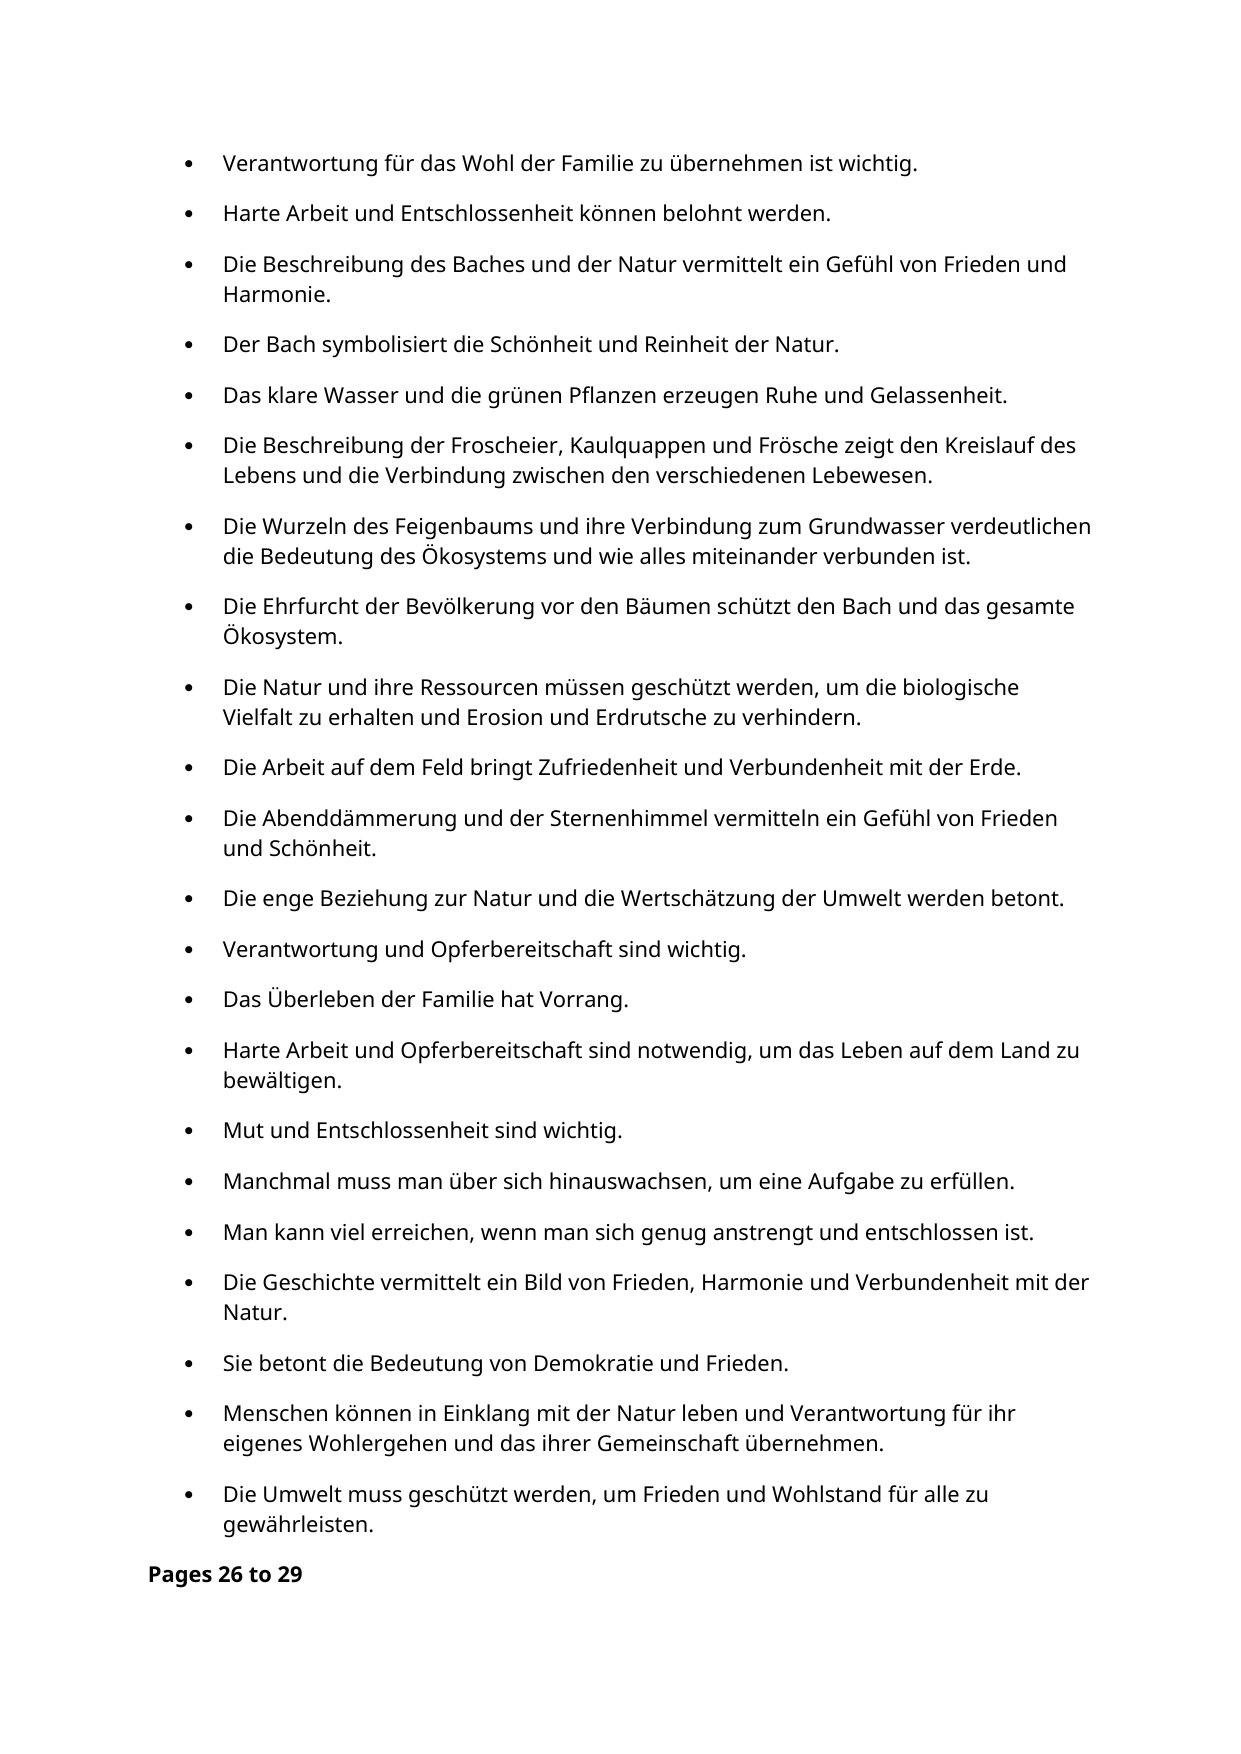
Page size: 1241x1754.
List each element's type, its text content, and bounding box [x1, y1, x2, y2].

list Die Arbeit auf dem Feld bringt Zufriedenheit und Verbundenheit mit der Erde. [185, 752, 1093, 782]
list Die Beschreibung der Froscheier, Kaulquappen und Frösche zeigt den Kreislauf des Lebens und die Verbindung zwischen den verschiedenen Lebewesen. [185, 431, 1093, 490]
list Die Beschreibung des Baches und der Natur vermittelt ein Gefühl von Frieden und Harmonie. [185, 249, 1093, 308]
list Verantwortung und Opferbereitschaft sind wichtig. [185, 934, 1093, 964]
list Die Umwelt muss geschützt werden, um Frieden und Wohlstand für alle zu gewährleisten. [185, 1479, 1093, 1538]
list Verantwortung für das Wohl der Familie zu übernehmen ist wichtig. [185, 148, 1093, 177]
list Man kann viel erreichen, wenn man sich genug anstrengt und entschlossen ist. [185, 1217, 1093, 1247]
list Die enge Beziehung zur Natur und die Wertschätzung der Umwelt werden betont. [185, 883, 1093, 913]
list Manchmal muss man über sich hinauswachsen, um eine Aufgabe zu erfüllen. [185, 1166, 1093, 1196]
list Das klare Wasser und die grünen Pflanzen erzeugen Ruhe und Gelassenheit. [185, 380, 1093, 410]
list Harte Arbeit und Opferbereitschaft sind notwendig, um das Leben auf dem Land zu bewältigen. [185, 1035, 1093, 1095]
list Die Geschichte vermittelt ein Bild von Frieden, Harmonie und Verbundenheit mit der Natur. [185, 1267, 1093, 1327]
text Pages 26 to 29 [148, 1559, 1093, 1589]
list Die Ehrfurcht der Bevölkerung vor den Bäumen schützt den Bach und das gesamte Ökosystem. [185, 591, 1093, 651]
list Die Abenddämmerung und der Sternenhimmel vermitteln ein Gefühl von Frieden und Schönheit. [185, 803, 1093, 862]
list Harte Arbeit und Entschlossenheit können belohnt werden. [185, 198, 1093, 228]
list Die Natur und ihre Ressourcen müssen geschützt werden, um die biologische Vielfalt zu erhalten und Erosion und Erdrutsche zu verhindern. [185, 672, 1093, 731]
list Mut und Entschlossenheit sind wichtig. [185, 1116, 1093, 1145]
list Das Überleben der Familie hat Vorrang. [185, 984, 1093, 1014]
list Die Wurzeln des Feigenbaums und ihre Verbindung zum Grundwasser verdeutlichen die Bedeutung des Ökosystems und wie alles miteinander verbunden ist. [185, 511, 1093, 571]
list Menschen können in Einklang mit der Natur leben und Verantwortung für ihr eigenes Wohlergehen und das ihrer Gemeinschaft übernehmen. [185, 1398, 1093, 1458]
list Sie betont die Bedeutung von Demokratie und Frieden. [185, 1348, 1093, 1378]
list Der Bach symbolisiert die Schönheit und Reinheit der Natur. [185, 329, 1093, 359]
